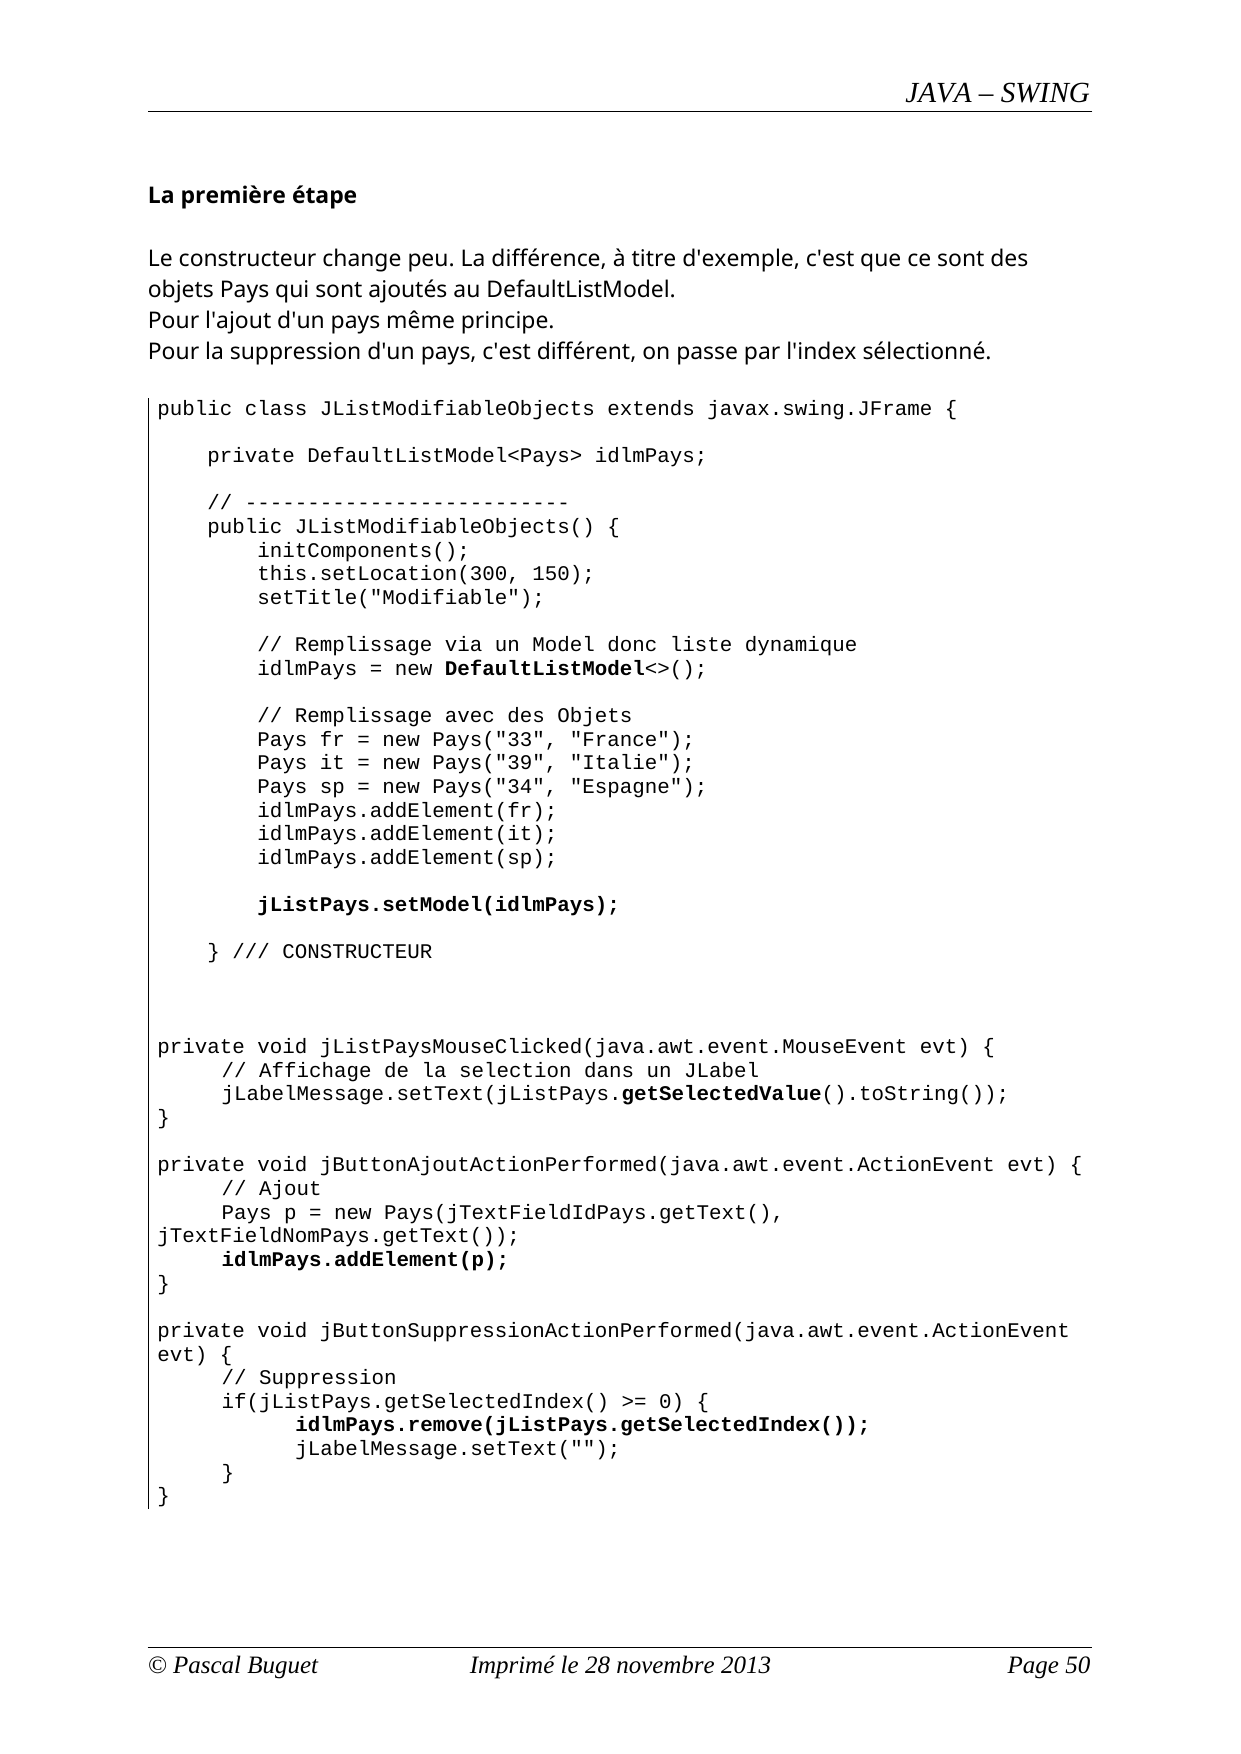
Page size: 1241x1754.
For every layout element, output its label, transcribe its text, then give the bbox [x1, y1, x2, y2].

text public class JListModifiableObjects extends javax.swing.JFrame { [149, 398, 1092, 421]
text // Affichage de la selection dans un JLabel [149, 1060, 1092, 1083]
text jLabelMessage.setText(""); [149, 1438, 1092, 1462]
text idlmPays.addElement(it); [149, 823, 1092, 847]
text if(jListPays.getSelectedIndex() >= 0) { [149, 1391, 1092, 1414]
text private void jButtonAjoutActionPerformed(java.awt.event.ActionEvent evt) { [149, 1154, 1092, 1178]
text jLabelMessage.setText(jListPays.getSelectedValue().toString()); [149, 1083, 1092, 1107]
text // Remplissage via un Model donc liste dynamique [149, 634, 1092, 658]
text } [149, 1462, 1092, 1485]
text private DefaultListModel<Pays> idlmPays; [149, 445, 1092, 469]
text // Remplissage avec des Objets [149, 705, 1092, 729]
text Pays it = new Pays("39", "Italie"); [149, 752, 1092, 776]
text jListPays.setModel(idlmPays); [149, 894, 1092, 918]
text // Ajout [149, 1178, 1092, 1202]
text setTitle("Modifiable"); [149, 587, 1092, 611]
text public JListModifiableObjects() { [149, 516, 1092, 539]
text } [149, 1107, 1092, 1131]
text private void jListPaysMouseClicked(java.awt.event.MouseEvent evt) { [149, 1036, 1092, 1060]
text } [149, 1273, 1092, 1296]
text private void jButtonSuppressionActionPerformed(java.awt.event.ActionEvent evt) { [149, 1320, 1092, 1367]
text Le constructeur change peu. La différence, à titre d'exemple, c'est que ce sont des objets Pays qui sont ajoutés au DefaultListModel. [148, 241, 1092, 304]
text } /// CONSTRUCTEUR [149, 942, 1092, 965]
text // -------------------------- [149, 492, 1092, 516]
text Pays sp = new Pays("34", "Espagne"); [149, 776, 1092, 800]
text idlmPays.addElement(p); [149, 1249, 1092, 1273]
text idlmPays.addElement(fr); [149, 800, 1092, 823]
text // Suppression [149, 1367, 1092, 1391]
text Pour la suppression d'un pays, c'est différent, on passe par l'index sélectionné. [148, 335, 1092, 366]
text idlmPays.remove(jListPays.getSelectedIndex()); [149, 1414, 1092, 1438]
text } [149, 1485, 1092, 1509]
text idlmPays = new DefaultListModel<>(); [149, 658, 1092, 681]
text idlmPays.addElement(sp); [149, 847, 1092, 871]
text initComponents(); [149, 539, 1092, 563]
text Pour l'ajout d'un pays même principe. [148, 304, 1092, 335]
text this.setLocation(300, 150); [149, 563, 1092, 587]
text Pays fr = new Pays("33", "France"); [149, 729, 1092, 752]
text La première étape [148, 179, 1092, 210]
text Pays p = new Pays(jTextFieldIdPays.getText(), jTextFieldNomPays.getText()); [149, 1202, 1092, 1249]
